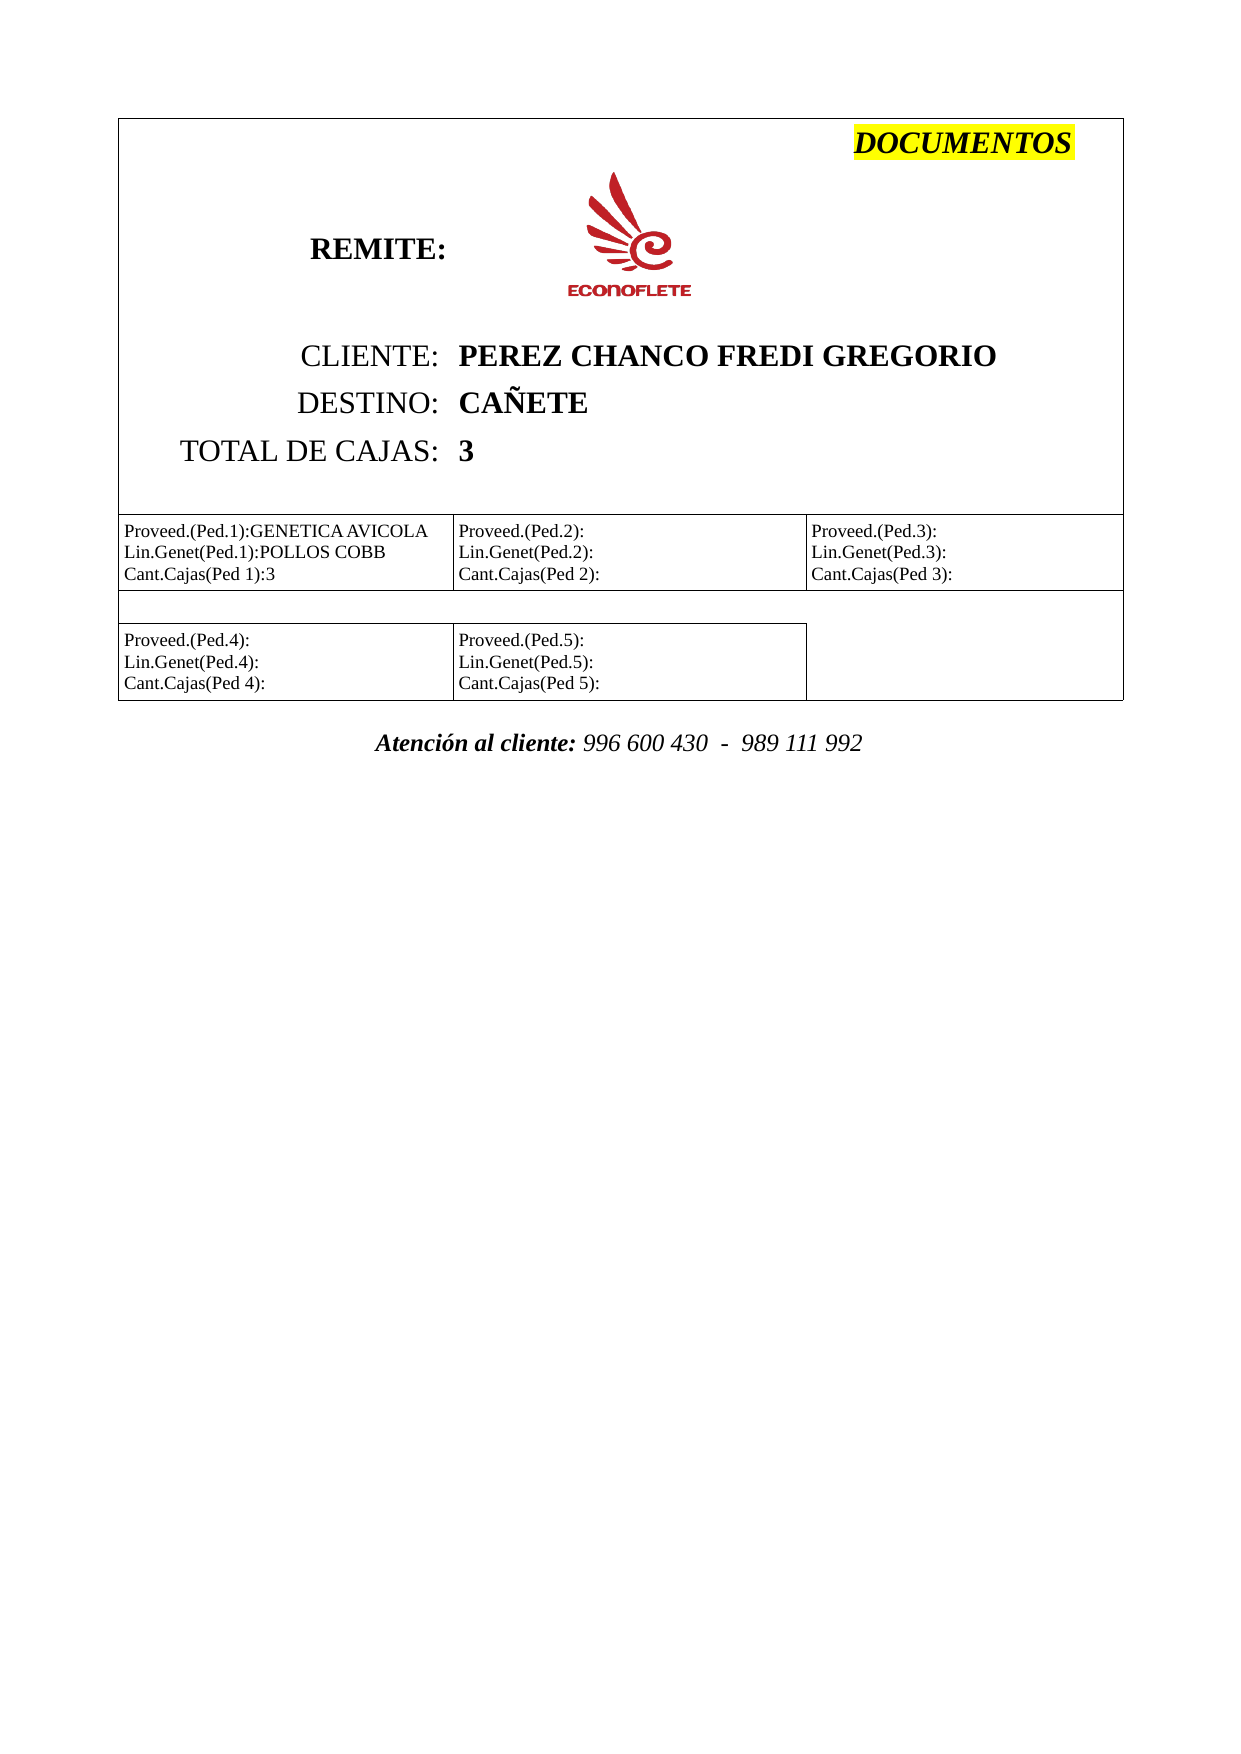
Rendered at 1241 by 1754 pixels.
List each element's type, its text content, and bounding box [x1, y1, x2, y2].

table_cell [453, 474, 806, 514]
table_cell Proveed.(Ped.1):GENETICA AVICOLA Lin.Genet(Ped.1):POLLOS COBB Cant.Cajas(Ped 1):3 [119, 515, 453, 590]
table_cell TOTAL DE CAJAS: [119, 426, 453, 474]
table_cell CLIENTE: [119, 332, 453, 379]
table_cell [453, 591, 806, 623]
table_header DOCUMENTOS [806, 119, 1123, 166]
table_cell CAÑETE [453, 379, 806, 426]
table_cell PEREZ CHANCO FREDI GREGORIO [453, 332, 1123, 379]
table_cell [453, 166, 806, 332]
table_cell Proveed.(Ped.5): Lin.Genet(Ped.5): Cant.Cajas(Ped 5): [454, 624, 806, 699]
table_cell Proveed.(Ped.3): Lin.Genet(Ped.3): Cant.Cajas(Ped 3): [807, 515, 1123, 590]
table_cell Proveed.(Ped.2): Lin.Genet(Ped.2): Cant.Cajas(Ped 2): [454, 515, 806, 590]
table_cell 3 [453, 426, 1123, 474]
table_header [119, 119, 453, 166]
table_cell REMITE: [119, 166, 453, 332]
table_cell [806, 591, 1123, 623]
table_cell [119, 591, 453, 623]
table_cell Proveed.(Ped.4): Lin.Genet(Ped.4): Cant.Cajas(Ped 4): [119, 624, 453, 699]
table_cell [806, 166, 1123, 332]
table_cell [119, 474, 453, 514]
table_cell [806, 379, 1123, 426]
text Atención al cliente: 996 600 430 - 989 111 992 [118, 728, 1122, 757]
table_header [453, 119, 806, 166]
table_cell [807, 623, 1123, 699]
picture [552, 171, 707, 297]
table_cell [806, 474, 1123, 514]
table_cell DESTINO: [119, 379, 453, 426]
